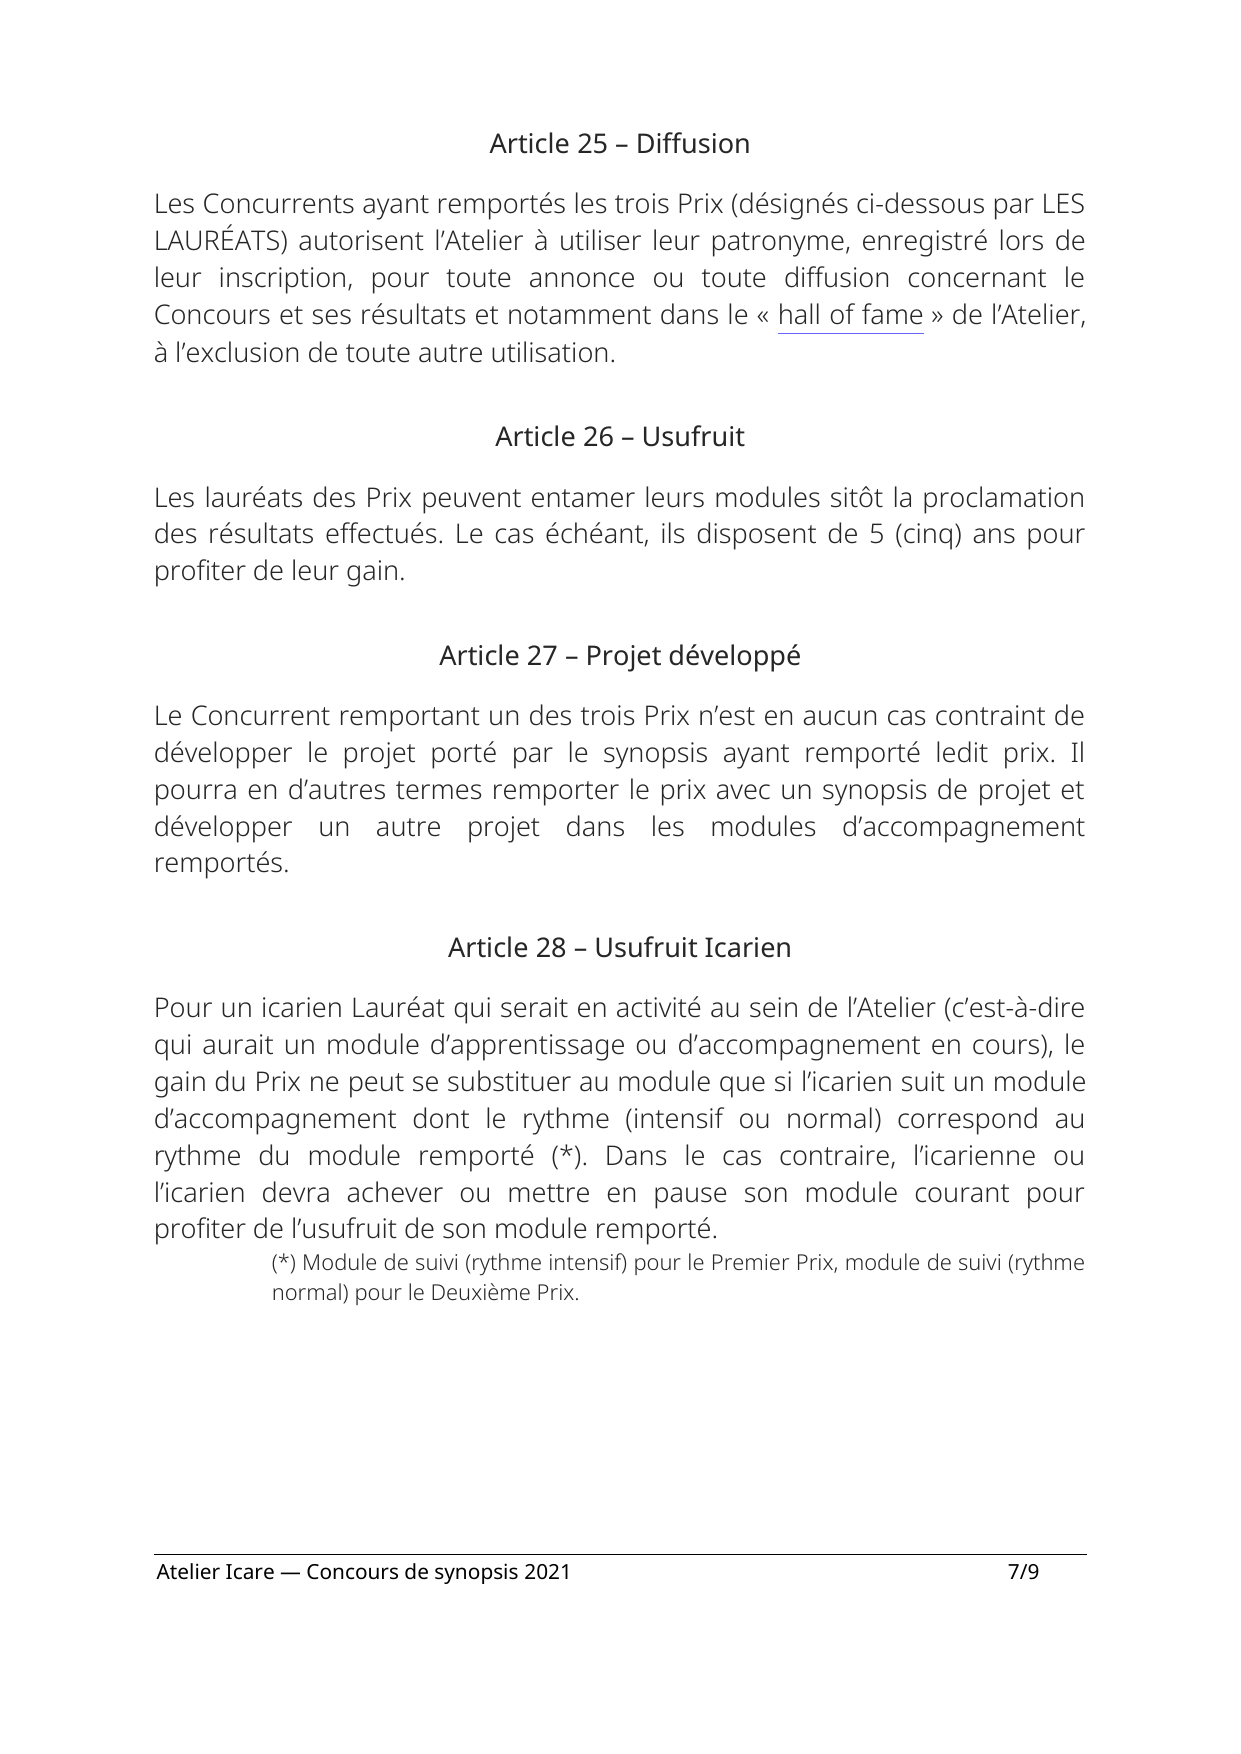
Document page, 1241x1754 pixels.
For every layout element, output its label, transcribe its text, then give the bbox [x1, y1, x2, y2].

text Article 25 – Diffusion [153, 124, 489, 161]
text Les lauréats des Prix peuvent entamer leurs modules sitôt la proclamation des résultats effectués. Le cas échéant, ils disposent de 5 (cinq) ans pour profiter de leur gain. [406, 552, 1087, 589]
text (*) Module de suivi (rythme intensif) pour le Premier Prix, module de suivi (rythme normal) pour le Deuxième Prix. [580, 1277, 1087, 1306]
text Article 25 – Diffusion [751, 124, 1087, 161]
text Article 26 – Usufruit [153, 417, 1087, 454]
text Le Concurrent remportant un des trois Prix n’est en aucun cas contraint de développer le projet porté par le synopsis ayant remporté ledit prix. Il pourra en d’autres termes remporter le prix avec un synopsis de projet et développer un autre projet dans les modules d’accompagnement remportés. [290, 844, 1087, 881]
text Les Concurrents ayant remportés les trois Prix (désignés ci-dessous par LES LAURÉATS) autorisent l’Atelier à utiliser leur patronyme, enregistré lors de leur inscription, pour toute annonce ou toute diffusion concernant le Concours et ses résultats et notamment dans le « hall of fame » de l’Atelier, à l’exclusion de toute autre utilisation. [153, 184, 1087, 370]
text Article 27 – Projet développé [153, 636, 439, 673]
text Article 27 – Projet développé [801, 636, 1087, 673]
text Pour un icarien Lauréat qui serait en activité au sein de l’Atelier (c’est-à-dire qui aurait un module d’apprentissage ou d’accompagnement en cours), le gain du Prix ne peut se substituer au module que si l’icarien suit un module d’accompagnement dont le rythme (intensif ou normal) correspond au rythme du module remporté (*). Dans le cas contraire, l’icarienne ou l’icarien devra achever ou mettre en pause son module courant pour profiter de l’usufruit de son module remporté. [719, 1210, 1087, 1247]
text Article 28 – Usufruit Icarien [792, 928, 1087, 965]
text Article 28 – Usufruit Icarien [153, 928, 448, 965]
